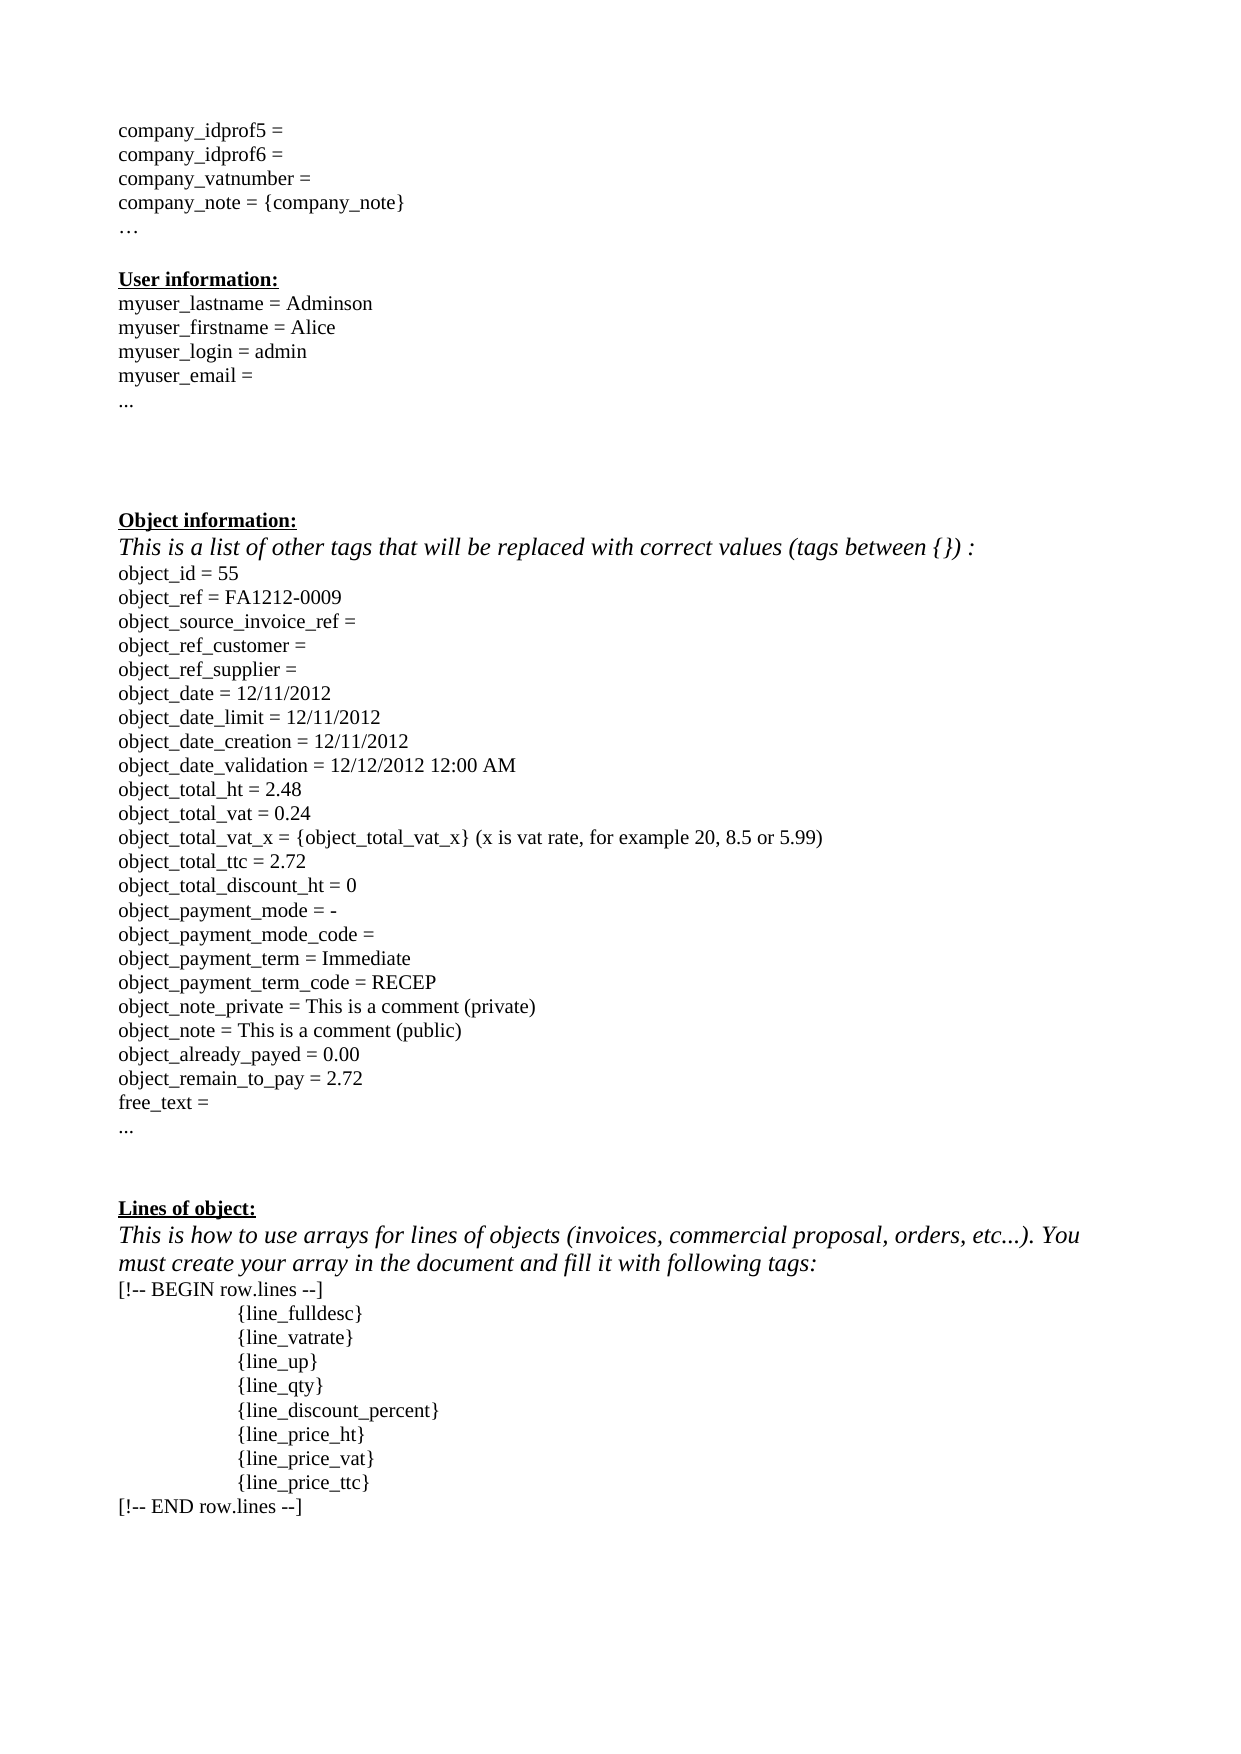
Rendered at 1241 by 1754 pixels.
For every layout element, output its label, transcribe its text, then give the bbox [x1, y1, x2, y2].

text object_id = 55 [118, 561, 1122, 585]
text object_ref_supplier = [118, 657, 1122, 681]
text {line_discount_percent} [118, 1397, 1122, 1422]
text {line_up} [118, 1349, 1122, 1373]
text Lines of object: [118, 1196, 1122, 1220]
text object_date_creation = 12/11/2012 [118, 729, 1122, 753]
text object_total_ttc = 2.72 [118, 849, 1122, 873]
text {line_vatrate} [118, 1325, 1122, 1349]
text object_payment_mode_code = [118, 922, 1122, 946]
text {line_price_ttc} [118, 1470, 1122, 1494]
text object_total_vat = 0.24 [118, 801, 1122, 825]
text Object information: [118, 508, 1122, 532]
text object_ref_customer = [118, 633, 1122, 657]
text free_text = [118, 1090, 1122, 1114]
text object_total_ht = 2.48 [118, 777, 1122, 801]
text company_idprof5 = [118, 118, 1122, 142]
text … [118, 214, 1122, 238]
text company_note = {company_note} [118, 190, 1122, 214]
text object_note = This is a comment (public) [118, 1018, 1122, 1042]
text object_already_payed = 0.00 [118, 1042, 1122, 1066]
text {line_price_ht} [118, 1422, 1122, 1446]
text company_idprof6 = [118, 142, 1122, 166]
text {line_qty} [118, 1373, 1122, 1397]
text object_date_limit = 12/11/2012 [118, 705, 1122, 729]
text User information: [118, 267, 1122, 291]
text myuser_email = [118, 363, 1122, 387]
text myuser_lastname = Adminson [118, 291, 1122, 315]
text object_date_validation = 12/12/2012 12:00 AM [118, 753, 1122, 777]
text myuser_login = admin [118, 339, 1122, 363]
text object_payment_mode = - [118, 897, 1122, 922]
text object_payment_term = Immediate [118, 946, 1122, 970]
text object_ref = FA1212-0009 [118, 585, 1122, 609]
text object_payment_term_code = RECEP [118, 970, 1122, 994]
text object_note_private = This is a comment (private) [118, 994, 1122, 1018]
text object_date = 12/11/2012 [118, 681, 1122, 705]
text {line_price_vat} [118, 1446, 1122, 1470]
text ... [118, 387, 1122, 412]
text This is how to use arrays for lines of objects (invoices, commercial proposal, orders, etc...). You must create your array in the document and fill it with following tags: [118, 1220, 1122, 1277]
text object_source_invoice_ref = [118, 609, 1122, 633]
text This is a list of other tags that will be replaced with correct values (tags between {}) : [118, 532, 1122, 561]
text [!-- END row.lines --] [118, 1494, 1122, 1518]
text object_remain_to_pay = 2.72 [118, 1066, 1122, 1090]
text [!-- BEGIN row.lines --] [118, 1277, 1122, 1301]
text object_total_vat_x = {object_total_vat_x} (x is vat rate, for example 20, 8.5 or 5.99) [118, 825, 1122, 849]
text {line_fulldesc} [118, 1301, 1122, 1325]
text company_vatnumber = [118, 166, 1122, 190]
text ... [118, 1114, 1122, 1138]
text myuser_firstname = Alice [118, 315, 1122, 339]
text object_total_discount_ht = 0 [118, 873, 1122, 897]
